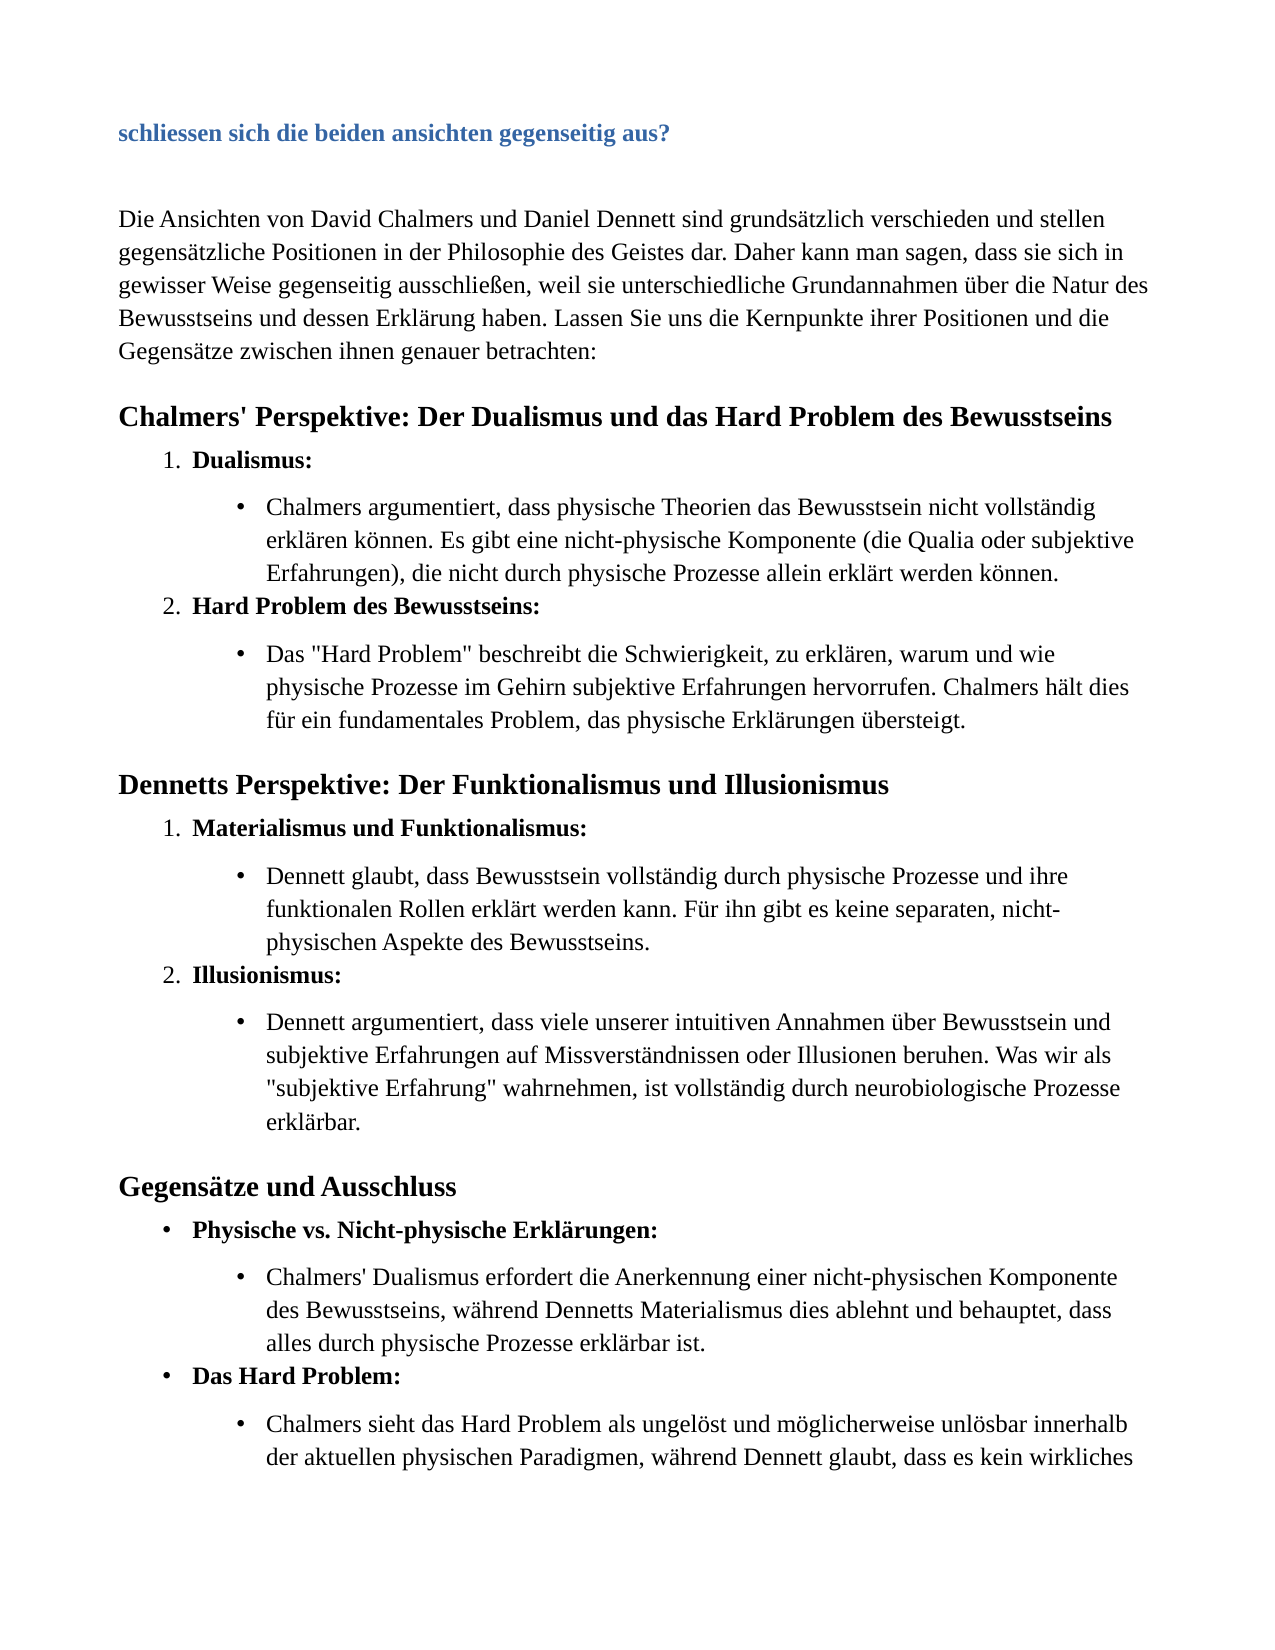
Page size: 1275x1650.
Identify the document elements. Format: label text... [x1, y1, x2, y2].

list Materialismus und Funktionalismus: [162, 813, 1157, 842]
list Hard Problem des Bewusstseins: [162, 591, 1157, 620]
list Chalmers sieht das Hard Problem als ungelöst und möglicherweise unlösbar innerhalb der aktuellen physischen Paradigmen, während Dennett glaubt, dass es kein wirkliches [236, 1409, 1157, 1471]
text Die Ansichten von David Chalmers und Daniel Dennett sind grundsätzlich verschieden und stellen gegensätzliche Positionen in der Philosophie des Geistes dar. Daher kann man sagen, dass sie sich in gewisser Weise gegenseitig ausschließen, weil sie unterschiedliche Grundannahmen über die Natur des Bewusstseins und dessen Erklärung haben. Lassen Sie uns die Kernpunkte ihrer Positionen und die Gegensätze zwischen ihnen genauer betrachten: [118, 204, 1157, 365]
list Physische vs. Nicht-physische Erklärungen: [162, 1215, 1157, 1243]
subtitle Dennetts Perspektive: Der Funktionalismus und Illusionismus [118, 767, 1157, 801]
list Dennett argumentiert, dass viele unserer intuitiven Annahmen über Bewusstsein und subjektive Erfahrungen auf Missverständnissen oder Illusionen beruhen. Was wir als "subjektive Erfahrung" wahrnehmen, ist vollständig durch neurobiologische Prozesse erklärbar. [236, 1007, 1157, 1135]
subtitle Gegensätze und Ausschluss [118, 1169, 1157, 1202]
list Chalmers argumentiert, dass physische Theorien das Bewusstsein nicht vollständig erklären können. Es gibt eine nicht-physische Komponente (die Qualia oder subjektive Erfahrungen), die nicht durch physische Prozesse allein erklärt werden können. [236, 492, 1157, 587]
list Illusionismus: [162, 960, 1157, 989]
list Das "Hard Problem" beschreibt die Schwierigkeit, zu erklären, warum und wie physische Prozesse im Gehirn subjektive Erfahrungen hervorrufen. Chalmers hält dies für ein fundamentales Problem, das physische Erklärungen übersteigt. [236, 639, 1157, 734]
list Chalmers' Dualismus erfordert die Anerkennung einer nicht-physischen Komponente des Bewusstseins, während Dennetts Materialismus dies ablehnt und behauptet, dass alles durch physische Prozesse erklärbar ist. [236, 1262, 1157, 1357]
subtitle Chalmers' Perspektive: Der Dualismus und das Hard Problem des Bewusstseins [118, 399, 1157, 432]
list Dualismus: [162, 445, 1157, 473]
list Das Hard Problem: [162, 1361, 1157, 1390]
list Dennett glaubt, dass Bewusstsein vollständig durch physische Prozesse und ihre funktionalen Rollen erklärt werden kann. Für ihn gibt es keine separaten, nicht-physischen Aspekte des Bewusstseins. [236, 861, 1157, 956]
text schliessen sich die beiden ansichten gegenseitig aus? [118, 118, 1157, 147]
